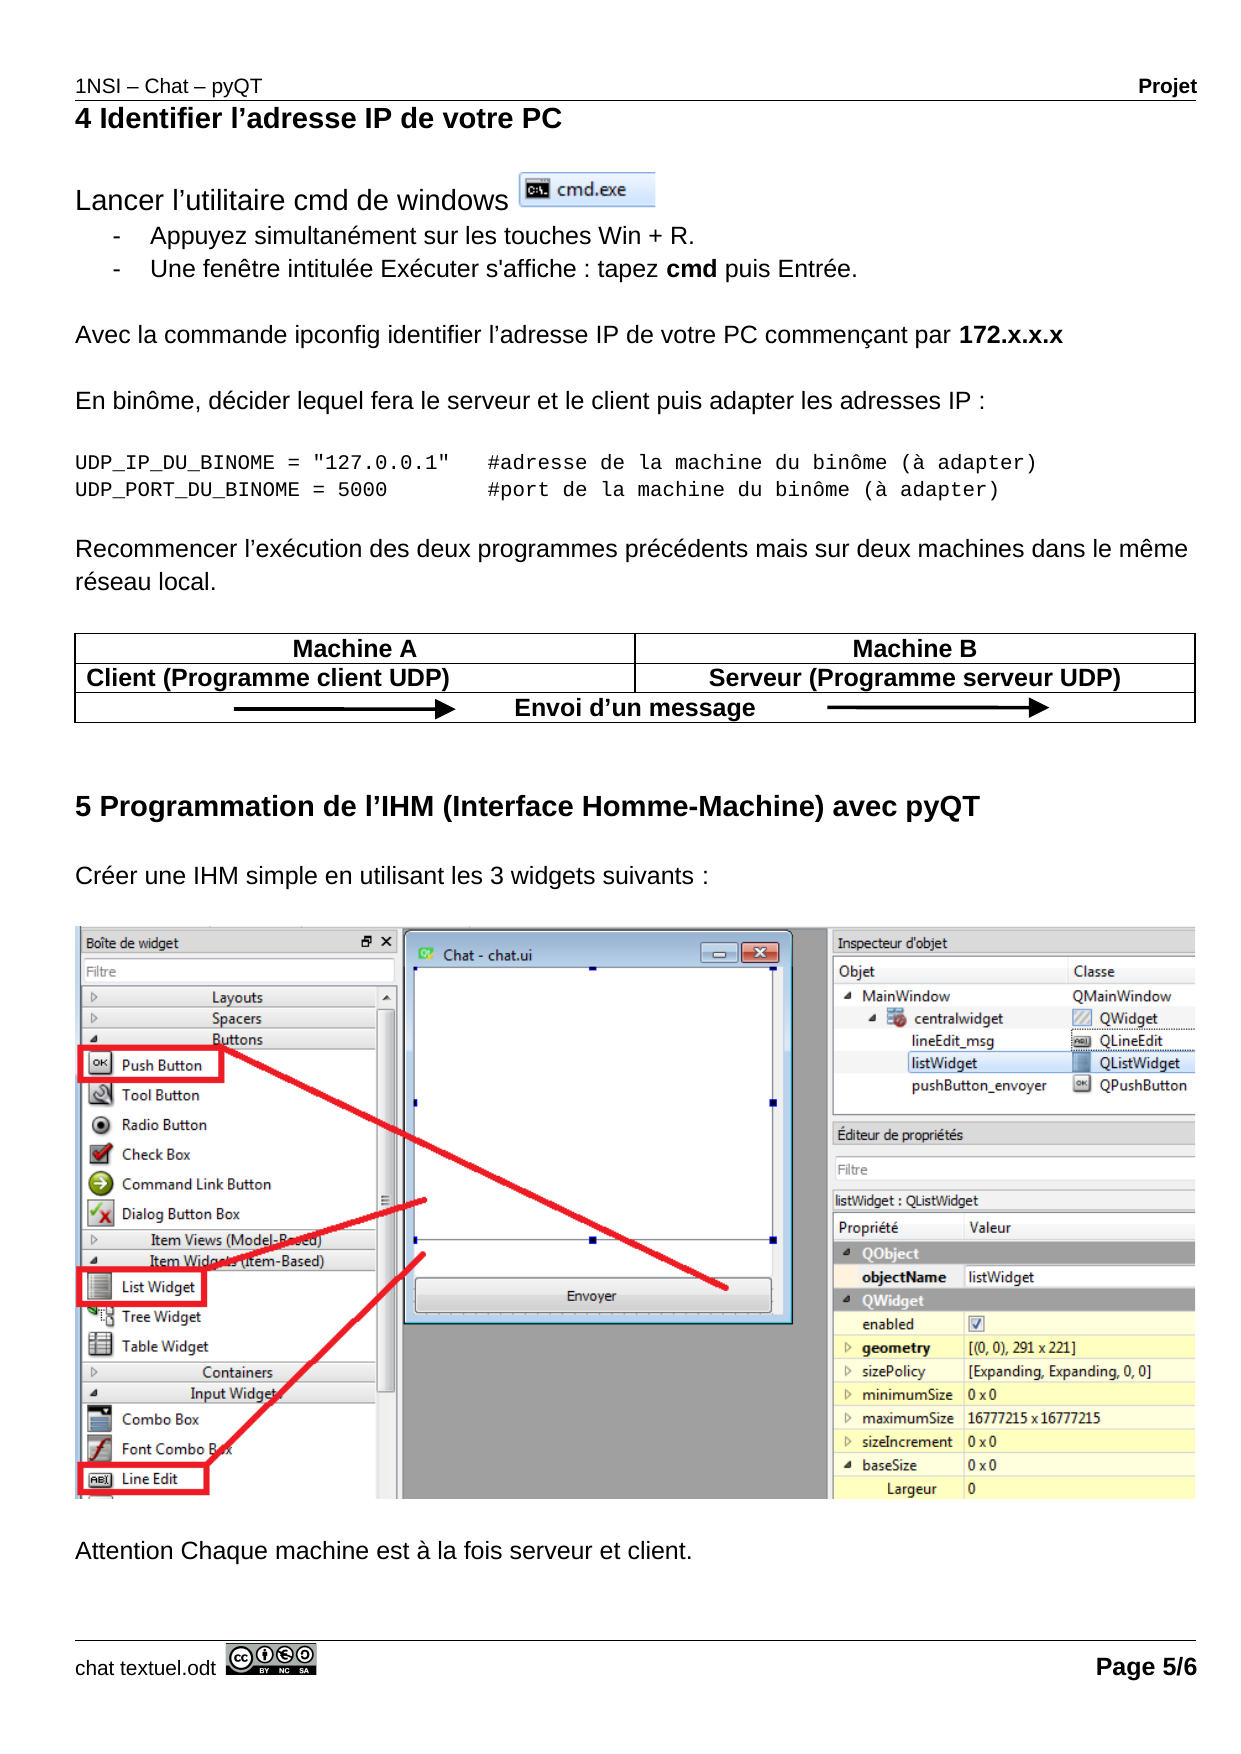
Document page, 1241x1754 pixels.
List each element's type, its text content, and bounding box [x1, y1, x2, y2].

table_cell Client (Programme client UDP) [76, 664, 634, 692]
table_cell Envoi d’un message [76, 693, 1194, 722]
picture [516, 172, 656, 209]
table_header Machine A [76, 634, 634, 662]
text Lancer l’utilitaire cmd de windows [75, 172, 1196, 216]
text 5 Programmation de l’IHM (Interface Homme-Machine) avec pyQT [75, 789, 1196, 823]
list Une fenêtre intitulée Exécuter s'affiche : tapez cmd puis Entrée. [112, 254, 1196, 283]
table_cell Serveur (Programme serveur UDP) [636, 664, 1194, 692]
picture [225, 1643, 317, 1675]
table_header Machine B [636, 634, 1194, 662]
text Avec la commande ipconfig identifier l’adresse IP de votre PC commençant par 172.x.x.x [75, 320, 1196, 349]
text En binôme, décider lequel fera le serveur et le client puis adapter les adresses IP : [75, 386, 1196, 415]
text Créer une IHM simple en utilisant les 3 widgets suivants : [75, 861, 1196, 889]
picture [75, 926, 1196, 1499]
text 4 Identifier l’adresse IP de votre PC [75, 101, 1196, 134]
text UDP_IP_DU_BINOME = "127.0.0.1" #adresse de la machine du binôme (à adapter) [75, 452, 1196, 475]
text Attention Chaque machine est à la fois serveur et client. [75, 1536, 1196, 1564]
list Appuyez simultanément sur les touches Win + R. [112, 221, 1196, 250]
text Recommencer l’exécution des deux programmes précédents mais sur deux machines dans le même réseau local. [75, 533, 1196, 595]
text UDP_PORT_DU_BINOME = 5000 #port de la machine du binôme (à adapter) [75, 479, 1196, 502]
